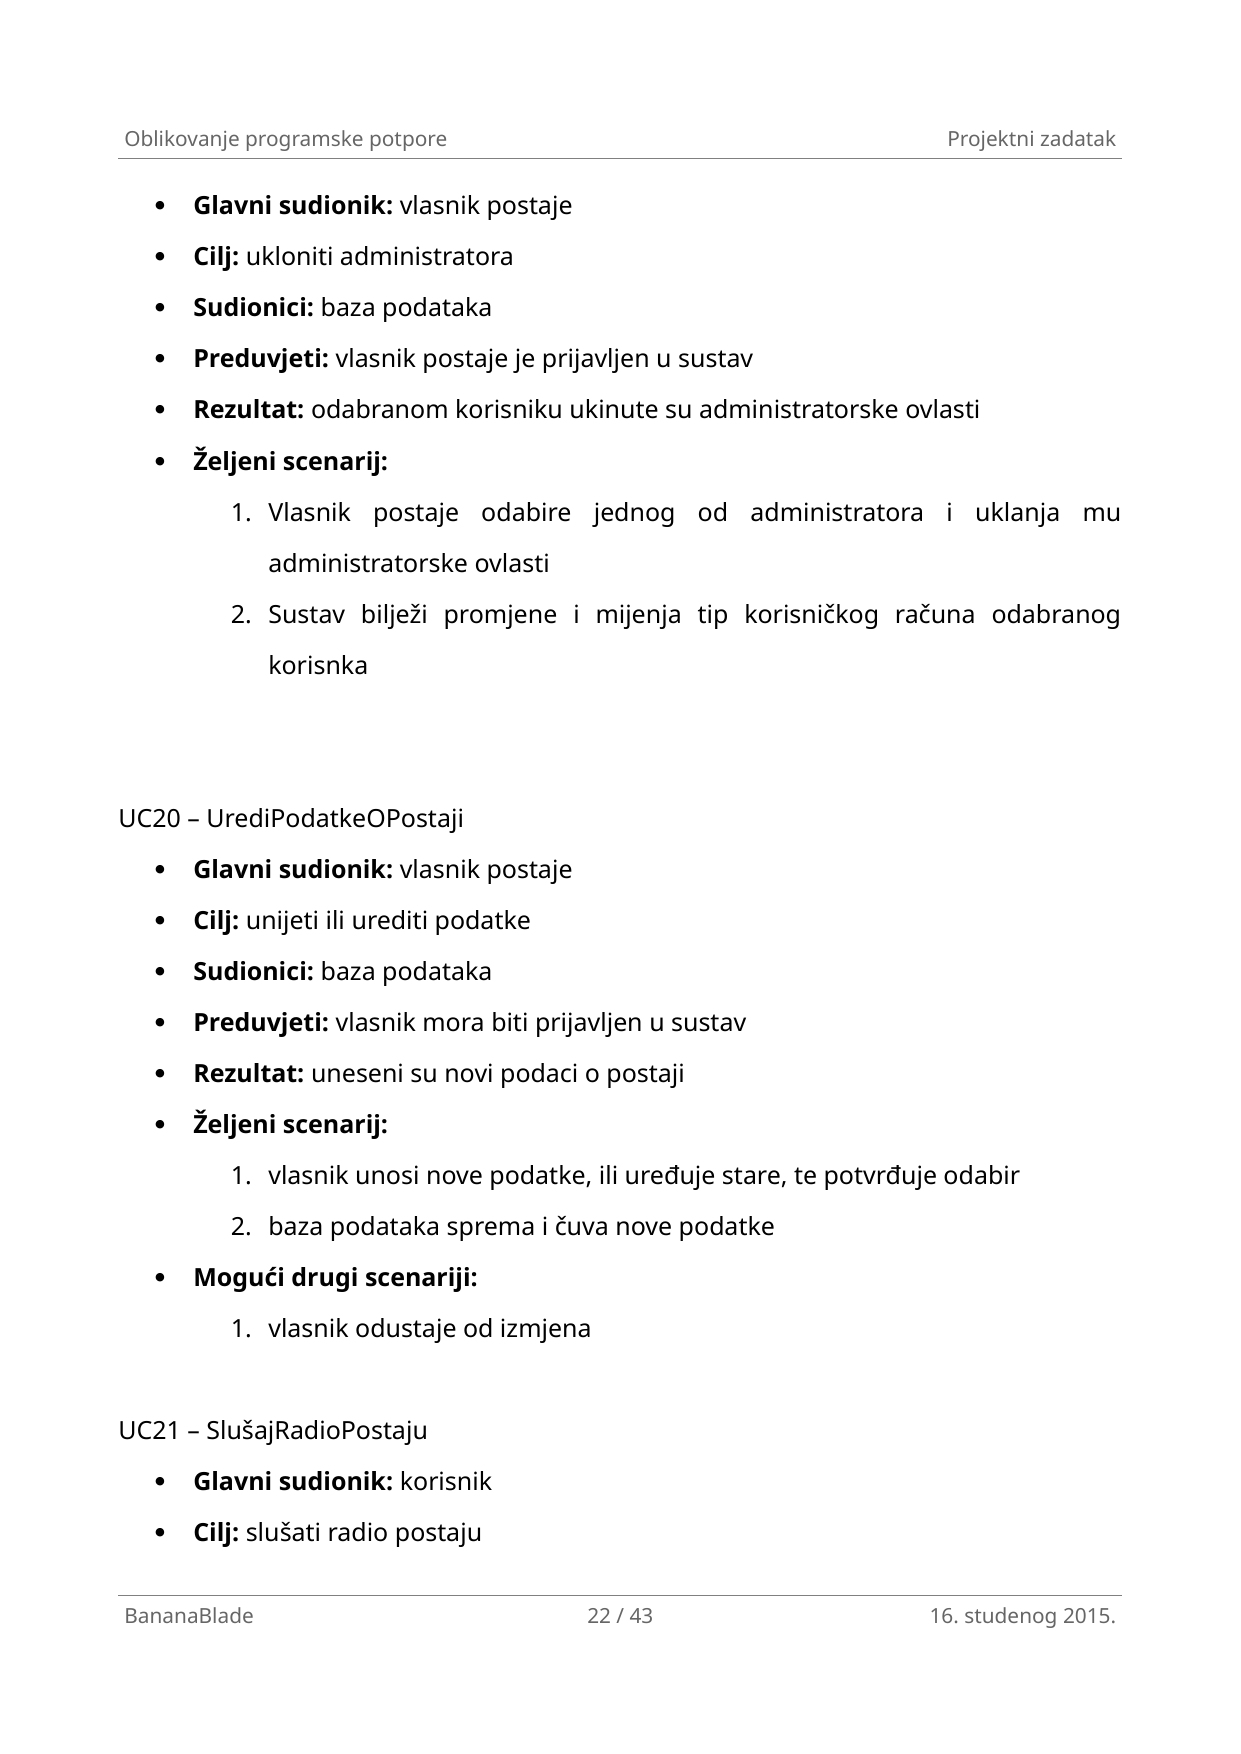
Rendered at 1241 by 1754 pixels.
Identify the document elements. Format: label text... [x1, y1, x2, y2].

list vlasnik unosi nove podatke, ili uređuje stare, te potvrđuje odabir [231, 1158, 1122, 1192]
list Sustav bilježi promjene i mijenja tip korisničkog računa odabranog korisnka [231, 596, 1122, 681]
list baza podataka sprema i čuva nove podatke [231, 1209, 1122, 1243]
list Glavni sudionik: korisnik [156, 1464, 1122, 1498]
list Cilj: slušati radio postaju [156, 1515, 1122, 1549]
list Rezultat: uneseni su novi podaci o postaji [156, 1056, 1122, 1090]
list Glavni sudionik: vlasnik postaje [156, 852, 1122, 886]
list vlasnik odustaje od izmjena [231, 1311, 1122, 1345]
list Preduvjeti: vlasnik mora biti prijavljen u sustav [156, 1005, 1122, 1039]
list Rezultat: odabranom korisniku ukinute su administratorske ovlasti [156, 392, 1122, 426]
list Sudionici: baza podataka [156, 290, 1122, 324]
list Cilj: ukloniti administratora [156, 239, 1122, 273]
text UC21 – SlušajRadioPostaju [118, 1413, 1122, 1447]
list Mogući drugi scenariji: [156, 1260, 1122, 1294]
list Preduvjeti: vlasnik postaje je prijavljen u sustav [156, 341, 1122, 375]
list Vlasnik postaje odabire jednog od administratora i uklanja mu administratorske ovlasti [231, 494, 1122, 579]
list Željeni scenarij: [156, 1107, 1122, 1141]
list Sudionici: baza podataka [156, 954, 1122, 988]
list Željeni scenarij: [156, 443, 1122, 477]
list Cilj: unijeti ili urediti podatke [156, 903, 1122, 937]
text UC20 – UrediPodatkeOPostaji [118, 801, 1122, 834]
list Glavni sudionik: vlasnik postaje [156, 188, 1122, 222]
